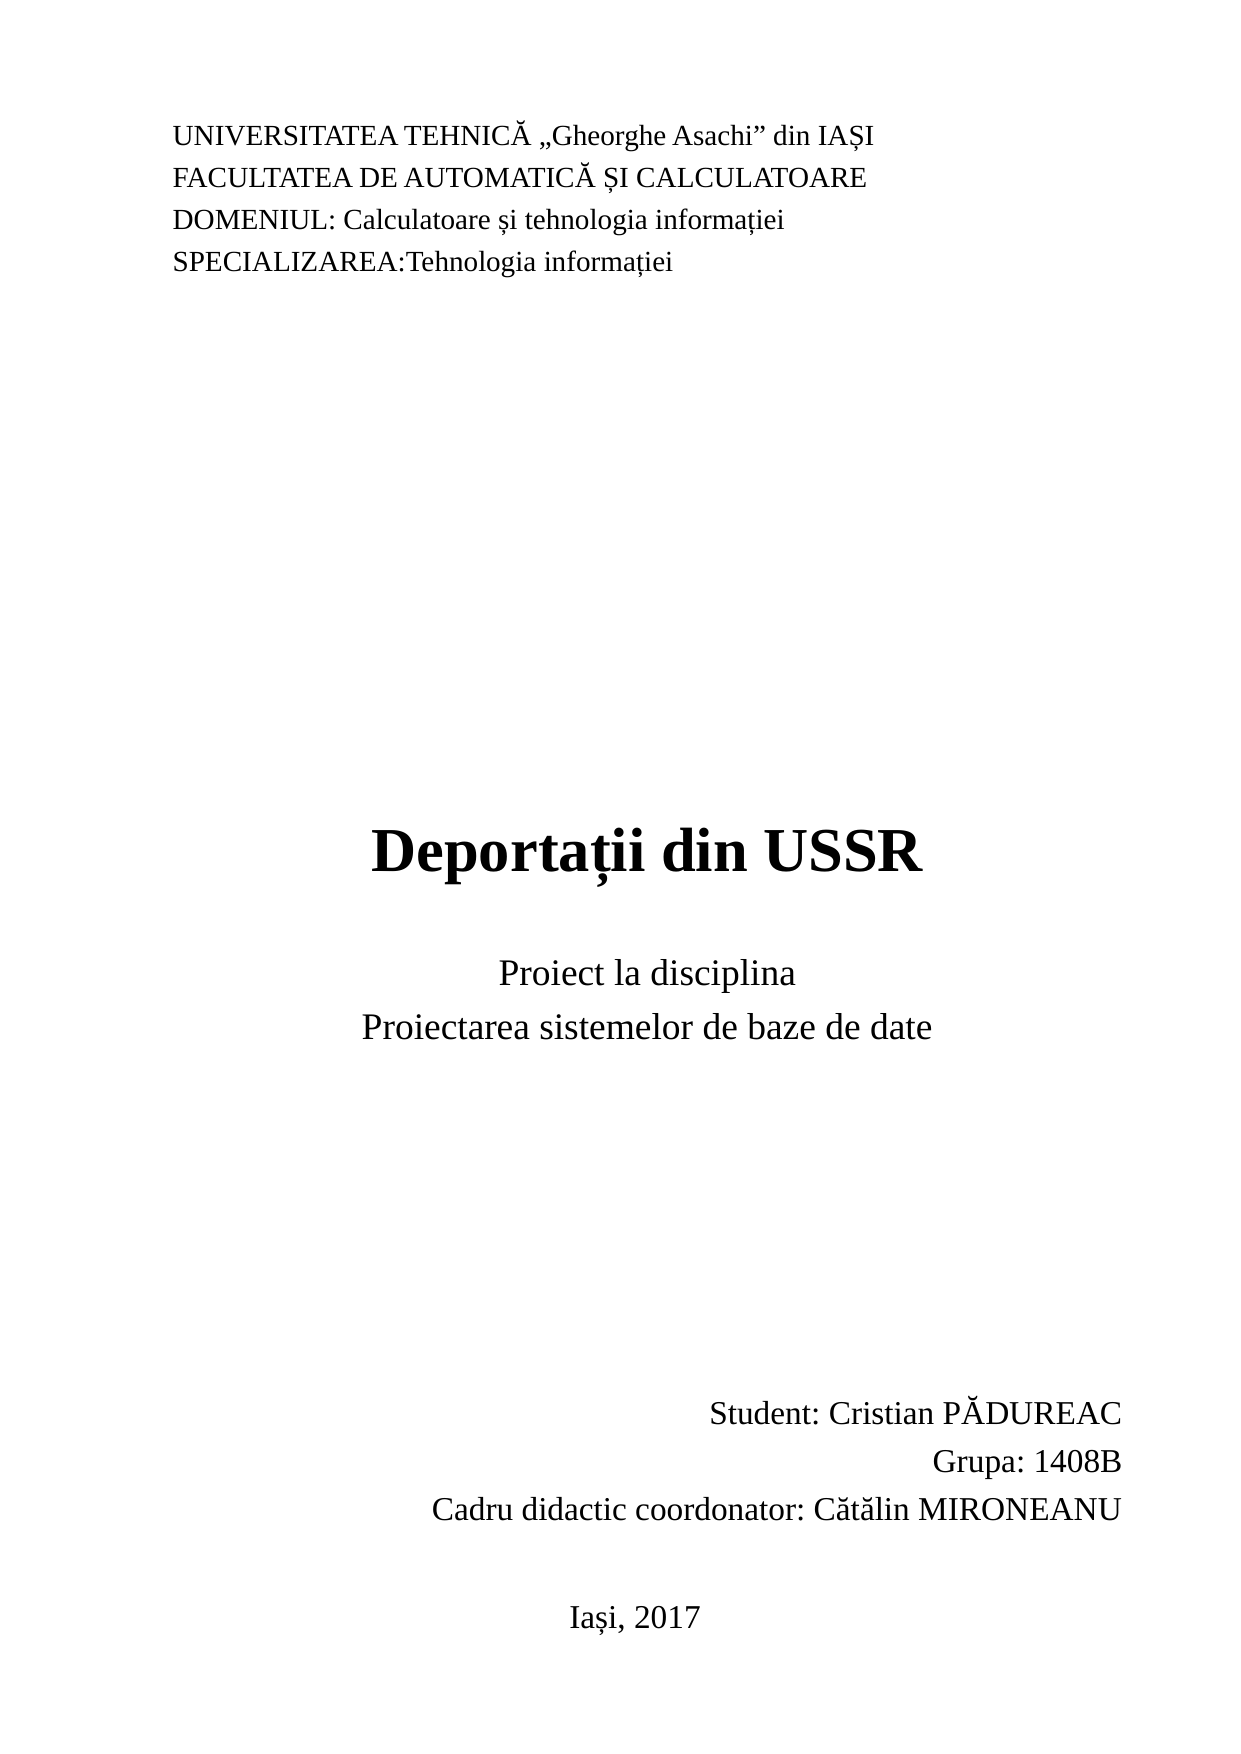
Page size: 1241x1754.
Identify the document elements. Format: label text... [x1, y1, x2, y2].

text SPECIALIZAREA:Tehnologia informației [172, 244, 1122, 277]
text DOMENIUL: Calculatoare și tehnologia informației [172, 202, 1122, 235]
text Student: Cristian PĂDUREAC [172, 1394, 1122, 1432]
text Deportații din USSR [172, 813, 1122, 885]
text Proiect la disciplina [172, 951, 1122, 994]
text UNIVERSITATEA TEHNICĂ „Gheorghe Asachi” din IAȘI [172, 118, 1122, 152]
text Proiectarea sistemelor de baze de date [172, 1004, 1122, 1047]
text FACULTATEA DE AUTOMATICĂ ȘI CALCULATOARE [172, 160, 1122, 193]
text Cadru didactic coordonator: Cătălin MIRONEANU [172, 1489, 1122, 1528]
text Grupa: 1408B [172, 1442, 1122, 1480]
